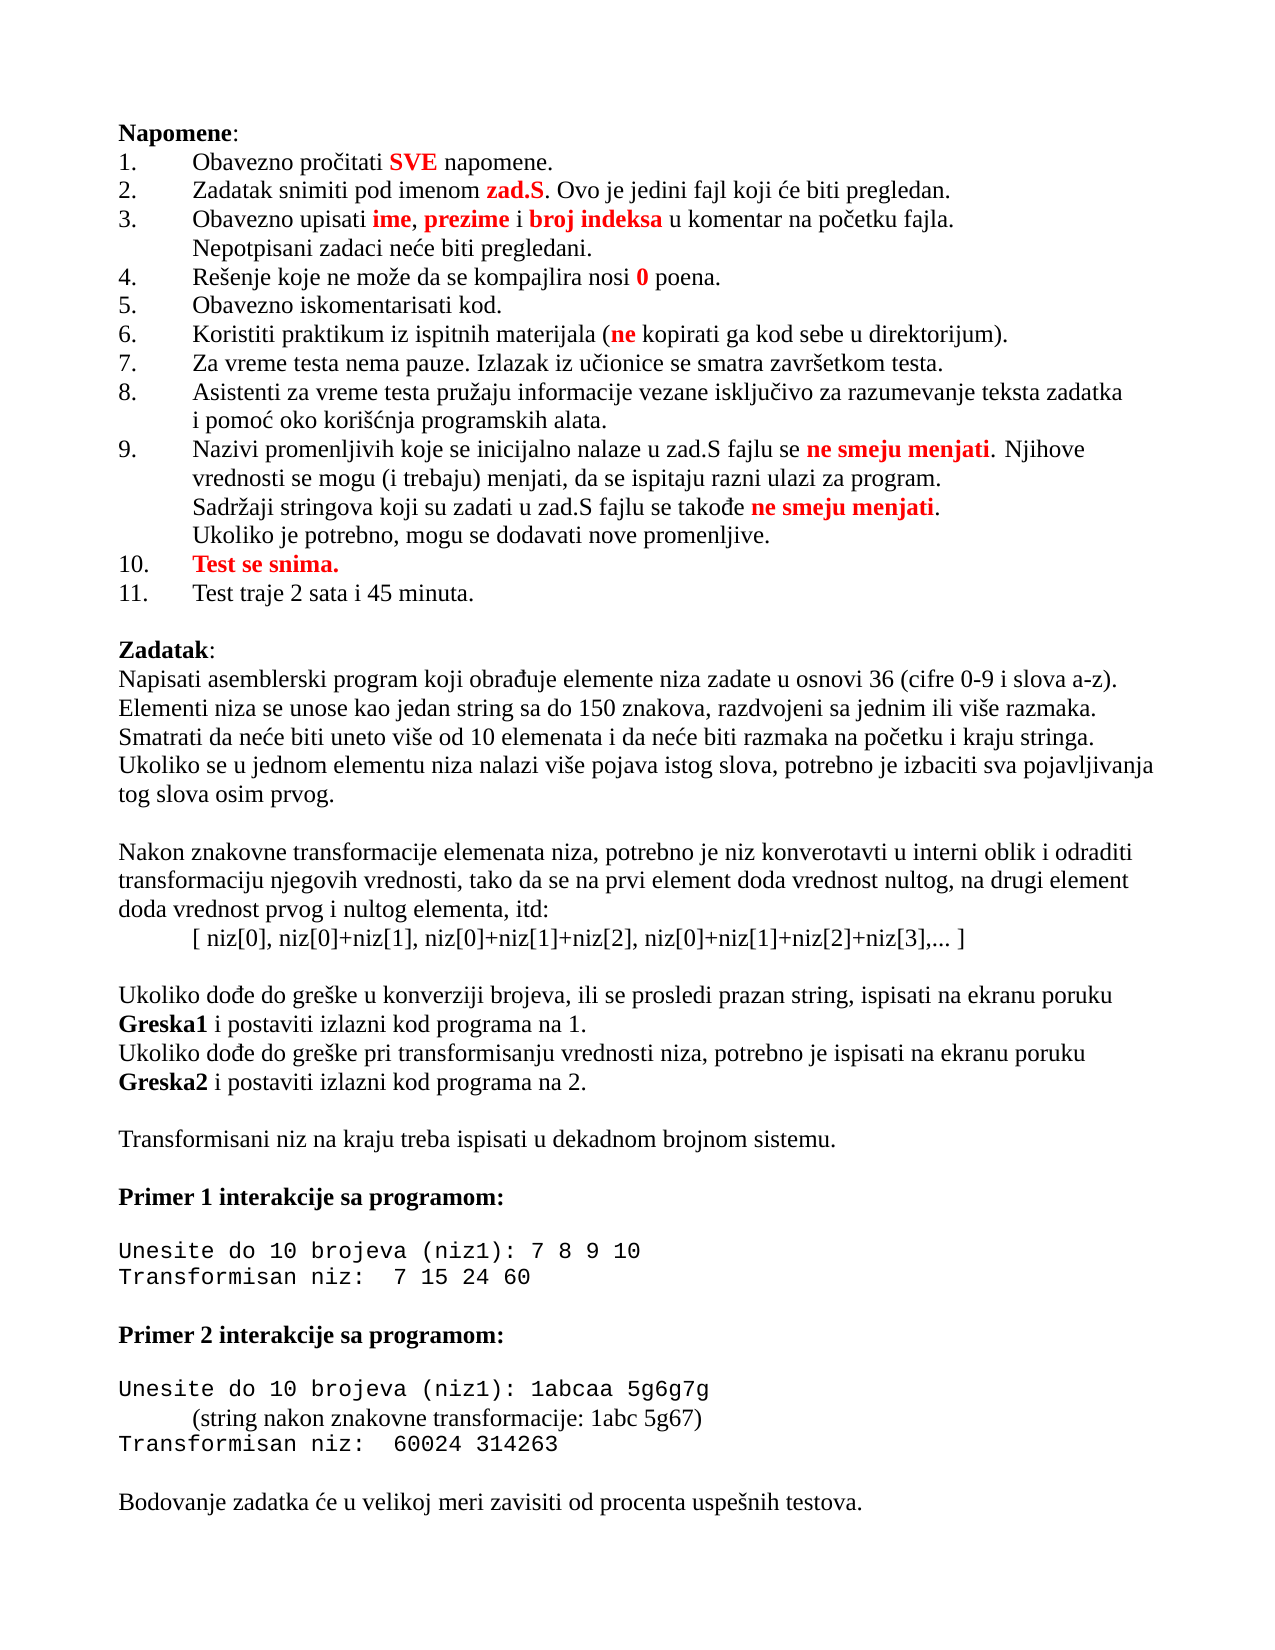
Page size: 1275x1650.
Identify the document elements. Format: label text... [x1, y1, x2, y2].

text 1. Obavezno pročitati SVE napomene. [118, 147, 1157, 176]
text Nepotpisani zadaci neće biti pregledani. [118, 233, 1157, 262]
text Transformisani niz na kraju treba ispisati u dekadnom brojnom sistemu. [118, 1124, 1157, 1153]
text 7. Za vreme testa nema pauze. Izlazak iz učionice se smatra završetkom testa. [118, 348, 1157, 377]
text Nakon znakovne transformacije elemenata niza, potrebno je niz konverotavti u interni oblik i odraditi transformaciju njegovih vrednosti, tako da se na prvi element doda vrednost nultog, na drugi element doda vrednost prvog i nultog elementa, itd: [ niz[0], niz[0]+niz[1], niz[0]+niz[1]+niz[2], niz[0]+niz[1]+niz[2]+niz[3],... ] [118, 837, 1157, 952]
text Napisati asemblerski program koji obrađuje elemente niza zadate u osnovi 36 (cifre 0-9 i slova a-z). Elementi niza se unose kao jedan string sa do 150 znakova, razdvojeni sa jednim ili više razmaka. Smatrati da neće biti uneto više od 10 elemenata i da neće biti razmaka na početku i kraju stringa. Ukoliko se u jednom elementu niza nalazi više pojava istog slova, potrebno je izbaciti sva pojavljivanja tog slova osim prvog. [118, 664, 1157, 808]
text Ukoliko dođe do greške pri transformisanju vrednosti niza, potrebno je ispisati na ekranu poruku Greska2 i postaviti izlazni kod programa na 2. [118, 1038, 1157, 1096]
text 2. Zadatak snimiti pod imenom zad.S. Ovo je jedini fajl koji će biti pregledan. [118, 176, 1157, 204]
text Unesite do 10 brojeva (niz1): 1abcaa 5g6g7g [118, 1377, 1157, 1403]
text Primer 1 interakcije sa programom: [118, 1182, 1157, 1211]
text Bodovanje zadatka će u velikoj meri zavisiti od procenta uspešnih testova. [118, 1487, 1157, 1516]
text Primer 2 interakcije sa programom: [118, 1320, 1157, 1349]
text Ukoliko je potrebno, mogu se dodavati nove promenljive. [118, 521, 1157, 549]
text 8. Asistenti za vreme testa pružaju informacije vezane isključivo za razumevanje teksta zadatka i pomoć oko korišćnja programskih alata. [118, 377, 1157, 434]
text Unesite do 10 brojeva (niz1): 7 8 9 10 [118, 1239, 1157, 1265]
text 5. Obavezno iskomentarisati kod. [118, 291, 1157, 319]
text Ukoliko dođe do greške u konverziji brojeva, ili se prosledi prazan string, ispisati na ekranu poruku Greska1 i postaviti izlazni kod programa na 1. [118, 981, 1157, 1038]
text 10. Test se snima. [118, 549, 1157, 578]
text Napomene: [118, 118, 1157, 147]
text (string nakon znakovne transformacije: 1abc 5g67) [118, 1403, 1157, 1432]
text 9. Nazivi promenljivih koje se inicijalno nalaze u zad.S fajlu se ne smeju menjati. Njihove vrednosti se mogu (i trebaju) menjati, da se ispitaju razni ulazi za program. [118, 434, 1157, 492]
text Transformisan niz: 7 15 24 60 [118, 1265, 1157, 1291]
text 6. Koristiti praktikum iz ispitnih materijala (ne kopirati ga kod sebe u direktorijum). [118, 319, 1157, 348]
text 3. Obavezno upisati ime, prezime i broj indeksa u komentar na početku fajla. [118, 204, 1157, 233]
text 4. Rešenje koje ne može da se kompajlira nosi 0 poena. [118, 262, 1157, 291]
text Zadatak: [118, 636, 1157, 664]
text 11. Test traje 2 sata i 45 minuta. [118, 578, 1157, 607]
text Sadržaji stringova koji su zadati u zad.S fajlu se takođe ne smeju menjati. [118, 492, 1157, 521]
text Transformisan niz: 60024 314263 [118, 1432, 1157, 1458]
